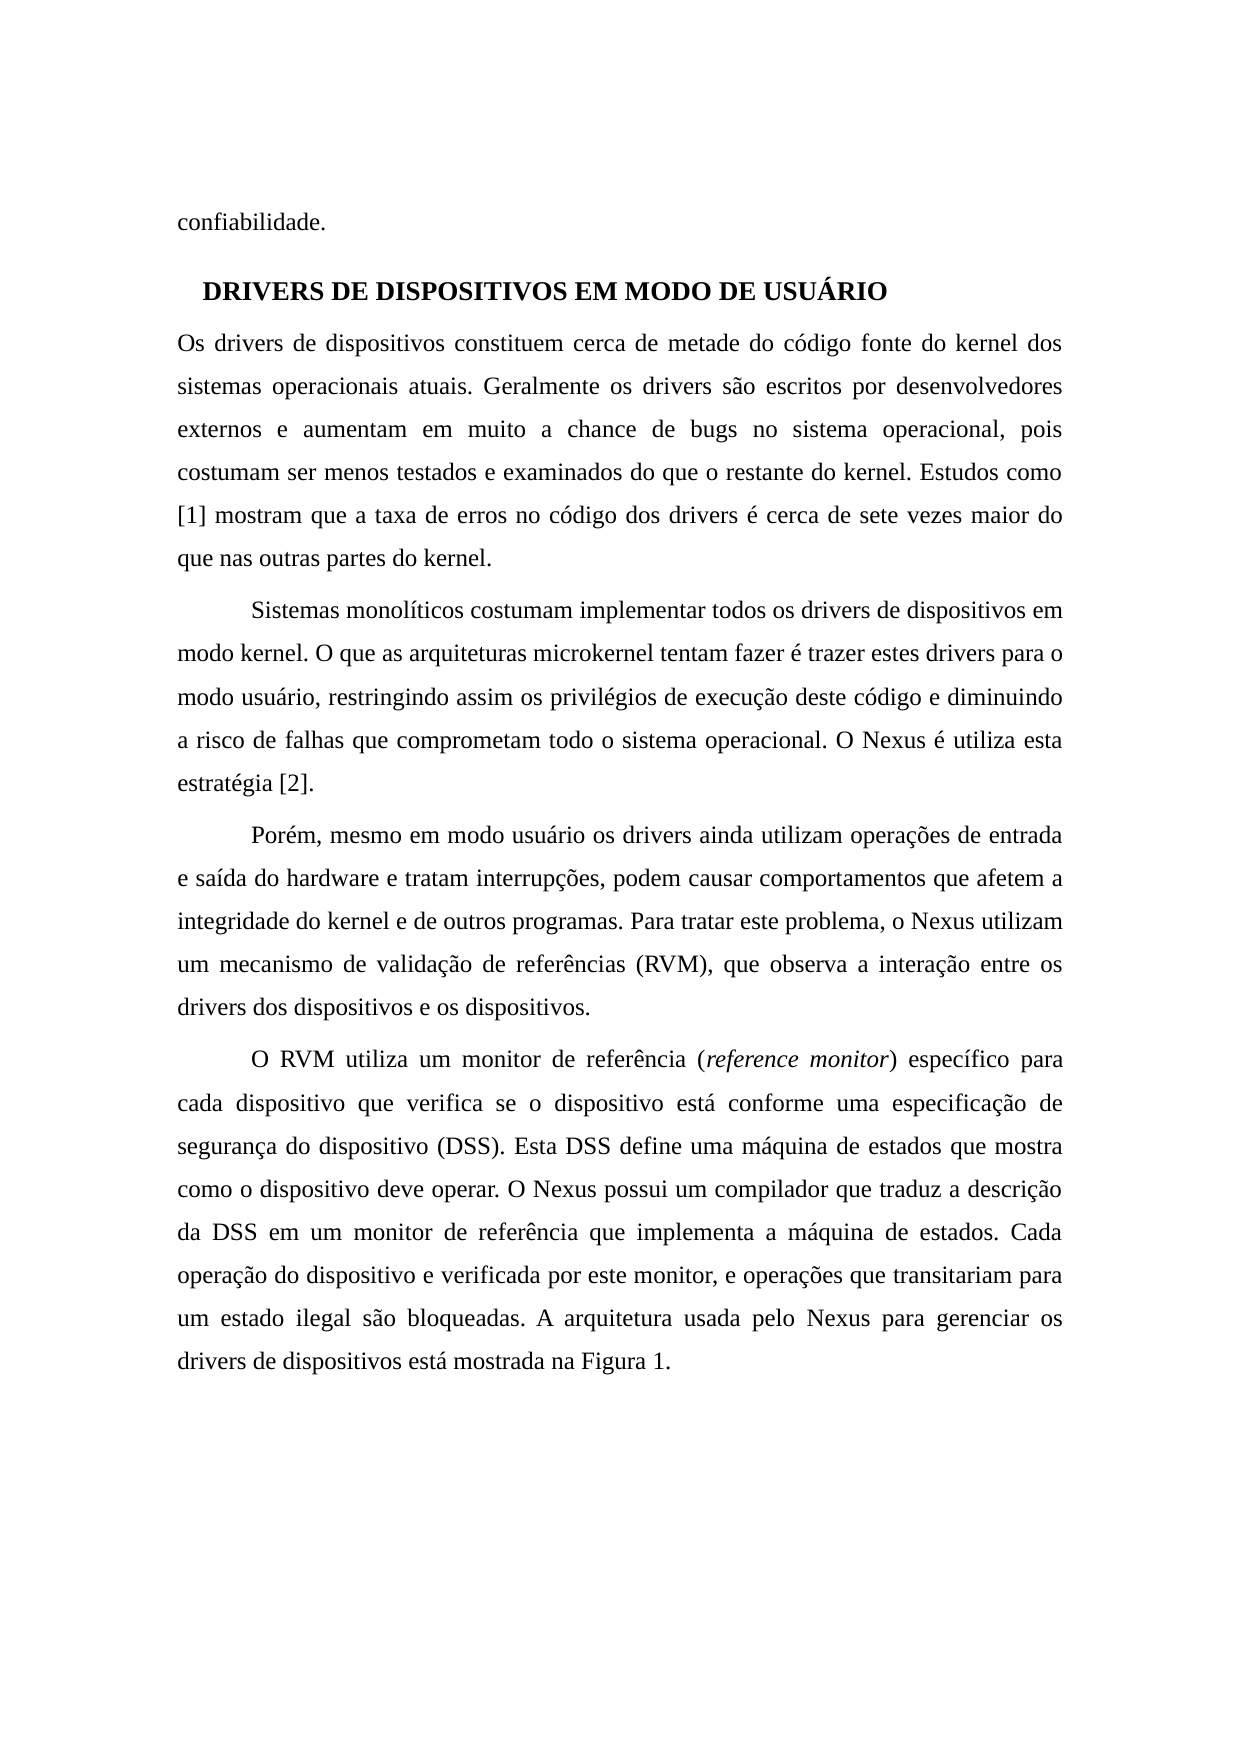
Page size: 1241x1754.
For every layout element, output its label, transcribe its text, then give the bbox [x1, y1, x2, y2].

text DRIVERS DE DISPOSITIVOS EM MODO DE USUÁRIO [202, 275, 1063, 306]
text Sistemas monolíticos costumam implementar todos os drivers de dispositivos em modo kernel. O que as arquiteturas microkernel tentam fazer é trazer estes drivers para o modo usuário, restringindo assim os privilégios de execução deste código e diminuindo a risco de falhas que comprometam todo o sistema operacional. O Nexus é utiliza esta estratégia [2]. [177, 595, 1063, 797]
text Os drivers de dispositivos constituem cerca de metade do código fonte do kernel dos sistemas operacionais atuais. Geralmente os drivers são escritos por desenvolvedores externos e aumentam em muito a chance de bugs no sistema operacional, pois costumam ser menos testados e examinados do que o restante do kernel. Estudos como [1] mostram que a taxa de erros no código dos drivers é cerca de sete vezes maior do que nas outras partes do kernel. [177, 328, 1063, 572]
text Porém, mesmo em modo usuário os drivers ainda utilizam operações de entrada e saída do hardware e tratam interrupções, podem causar comportamentos que afetem a integridade do kernel e de outros programas. Para tratar este problema, o Nexus utilizam um mecanismo de validação de referências (RVM), que observa a interação entre os drivers dos dispositivos e os dispositivos. [177, 820, 1063, 1021]
text confiabilidade. [177, 207, 1063, 236]
text O RVM utiliza um monitor de referência (reference monitor) específico para cada dispositivo que verifica se o dispositivo está conforme uma especificação de segurança do dispositivo (DSS). Esta DSS define uma máquina de estados que mostra como o dispositivo deve operar. O Nexus possui um compilador que traduz a descrição da DSS em um monitor de referência que implementa a máquina de estados. Cada operação do dispositivo e verificada por este monitor, e operações que transitariam para um estado ilegal são bloqueadas. A arquitetura usada pelo Nexus para gerenciar os drivers de dispositivos está mostrada na Figura 1. [177, 1044, 1063, 1375]
